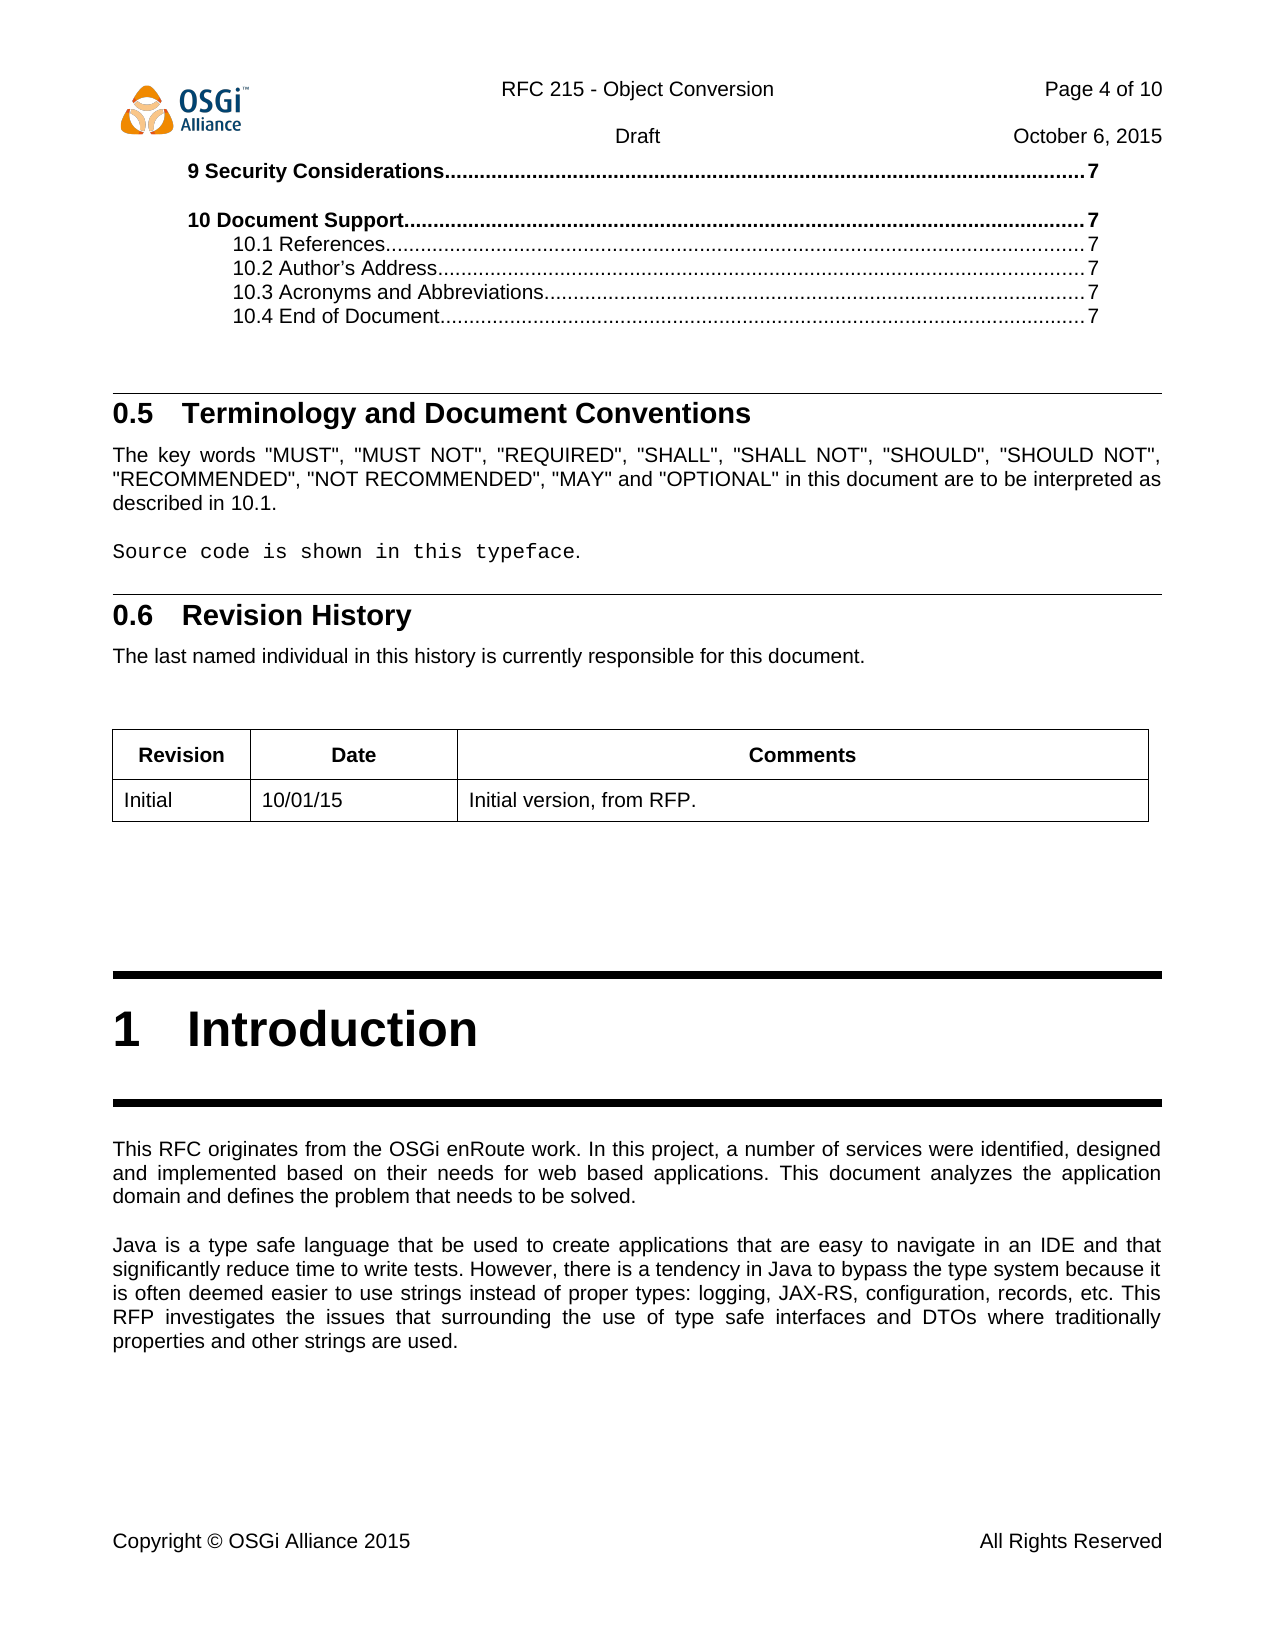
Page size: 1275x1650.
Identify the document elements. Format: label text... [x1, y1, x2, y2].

table_header Comments [458, 730, 1148, 779]
text 10.1 References 7 [232, 232, 1162, 256]
text 9 Security Considerations 7 [187, 159, 1162, 183]
table_header Revision [113, 730, 250, 779]
text Java is a type safe language that be used to create applications that are easy to navigate in an IDE and that significantly reduce time to write tests. However, there is a tendency in Java to bypass the type system because it is often deemed easier to use strings instead of proper types: logging, JAX-RS, configuration, records, etc. This RFP investigates the issues that surrounding the use of type safe interfaces and DTOs where traditionally properties and other strings are used. [112, 1233, 1162, 1353]
text This RFC originates from the OSGi enRoute work. In this project, a number of services were identified, designed and implemented based on their needs for web based applications. This document analyzes the application domain and defines the problem that needs to be solved. [112, 1136, 1162, 1208]
subtitle Revision History [112, 595, 1162, 631]
text The key words "MUST", "MUST NOT", "REQUIRED", "SHALL", "SHALL NOT", "SHOULD", "SHOULD NOT", "RECOMMENDED", "NOT RECOMMENDED", "MAY" and "OPTIONAL" in this document are to be interpreted as described in 1. [112, 442, 1162, 514]
table_cell Initial version, from RFP. [458, 780, 1148, 821]
picture [113, 78, 257, 142]
table_header Date [251, 730, 457, 779]
subtitle Terminology and Document Conventions [112, 394, 1162, 430]
subtitle Introduction [112, 972, 1162, 1107]
text Source code is shown in this typeface. [112, 539, 1162, 565]
text 10.4 End of Document 7 [232, 304, 1162, 328]
table_cell 01/10/15 [251, 780, 457, 821]
text 10.3 Acronyms and Abbreviations 7 [232, 280, 1162, 304]
text The last named individual in this history is currently responsible for this document. [112, 643, 1162, 667]
text 10.2 Author’s Address 7 [232, 256, 1162, 280]
text 10 Document Support 7 [187, 208, 1162, 232]
table_cell Initial [113, 780, 250, 821]
